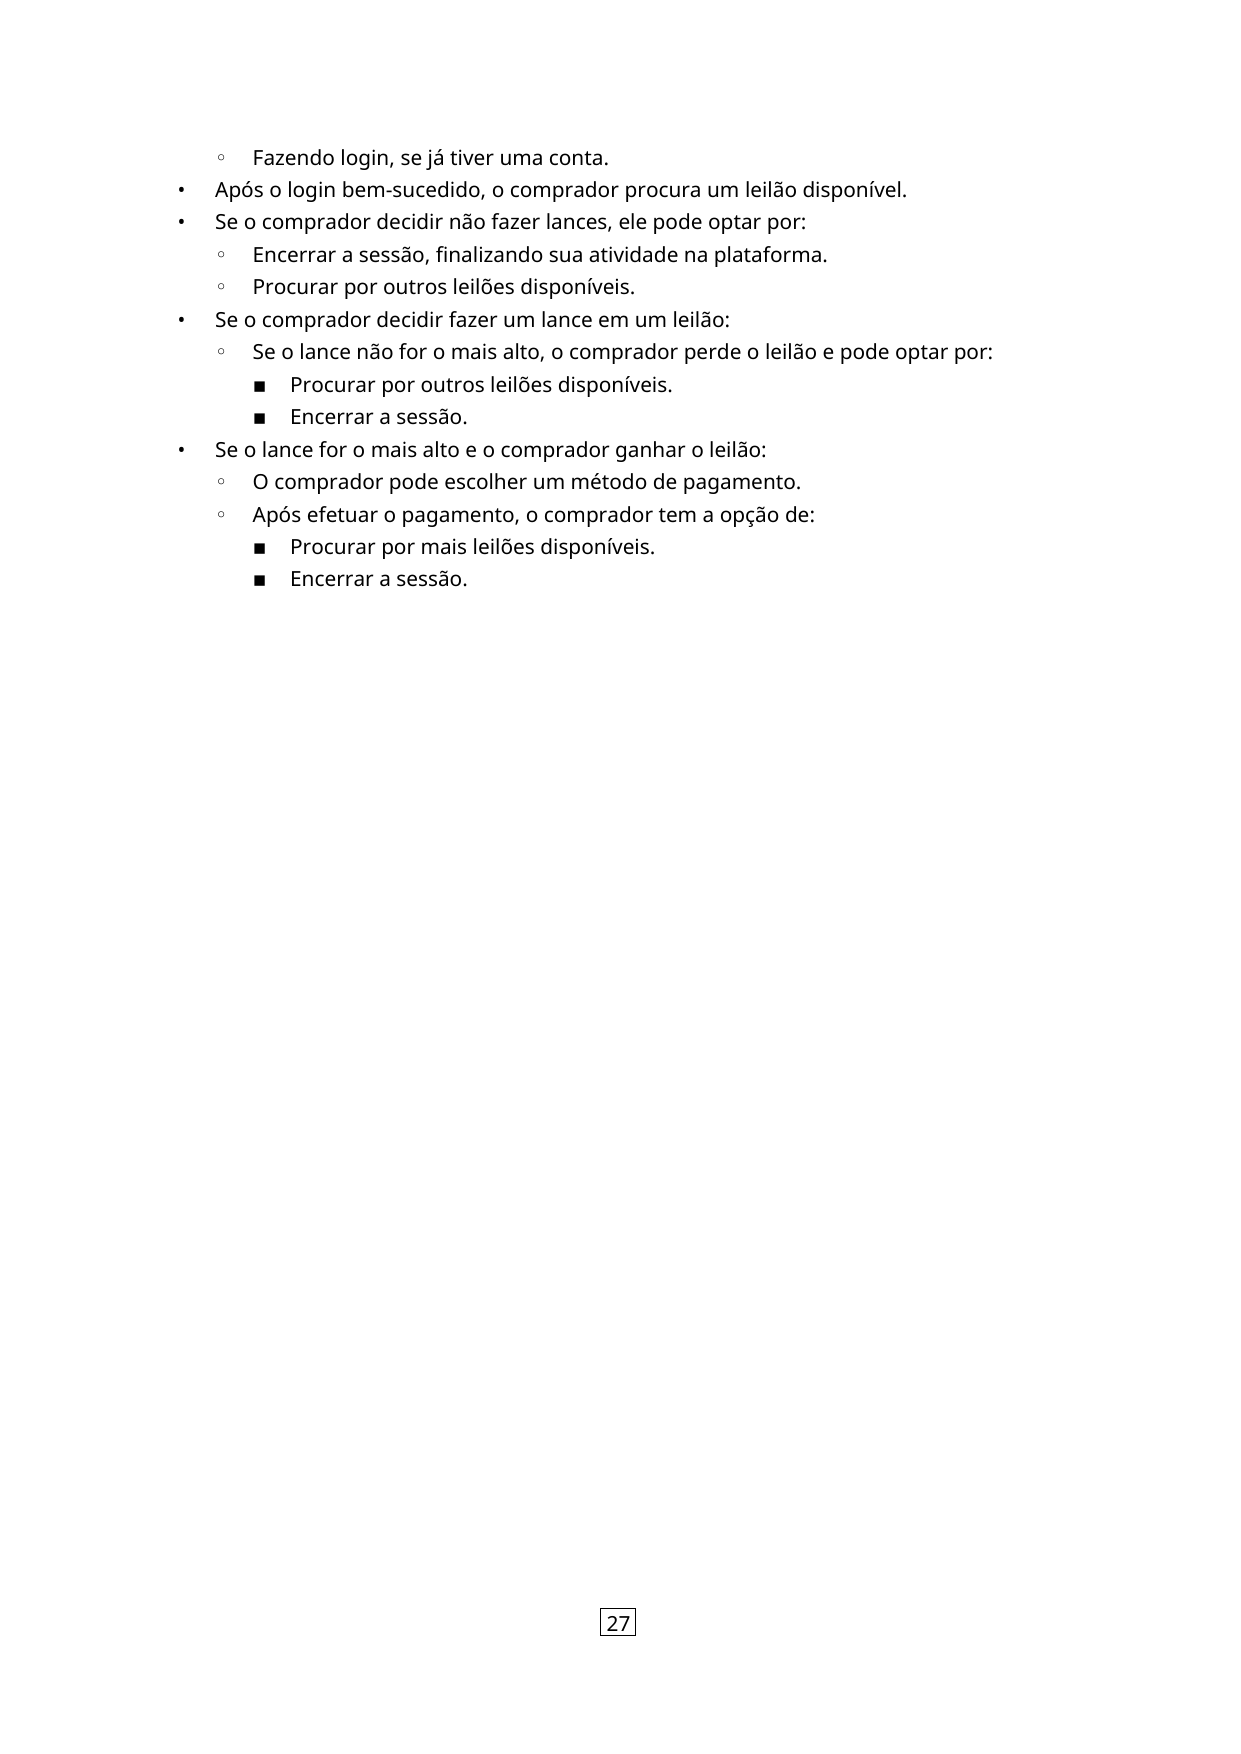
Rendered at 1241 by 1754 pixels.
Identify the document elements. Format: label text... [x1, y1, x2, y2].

list Se o lance for o mais alto e o comprador ganhar o leilão: [177, 435, 1180, 463]
list Encerrar a sessão. [252, 402, 1180, 431]
list Procurar por outros leilões disponíveis. [252, 370, 1180, 398]
list Fazendo login, se já tiver uma conta. [215, 143, 1180, 171]
list Encerrar a sessão. [252, 564, 1180, 593]
list Após efetuar o pagamento, o comprador tem a opção de: [215, 500, 1180, 528]
list O comprador pode escolher um método de pagamento. [215, 467, 1180, 496]
list Se o comprador decidir fazer um lance em um leilão: [177, 305, 1180, 333]
list Procurar por mais leilões disponíveis. [252, 532, 1180, 561]
list Após o login bem-sucedido, o comprador procura um leilão disponível. [177, 175, 1180, 203]
list Se o lance não for o mais alto, o comprador perde o leilão e pode optar por: [215, 337, 1180, 366]
list Se o comprador decidir não fazer lances, ele pode optar por: [177, 207, 1180, 236]
list Encerrar a sessão, finalizando sua atividade na plataforma. [215, 240, 1180, 268]
list Procurar por outros leilões disponíveis. [215, 272, 1180, 301]
